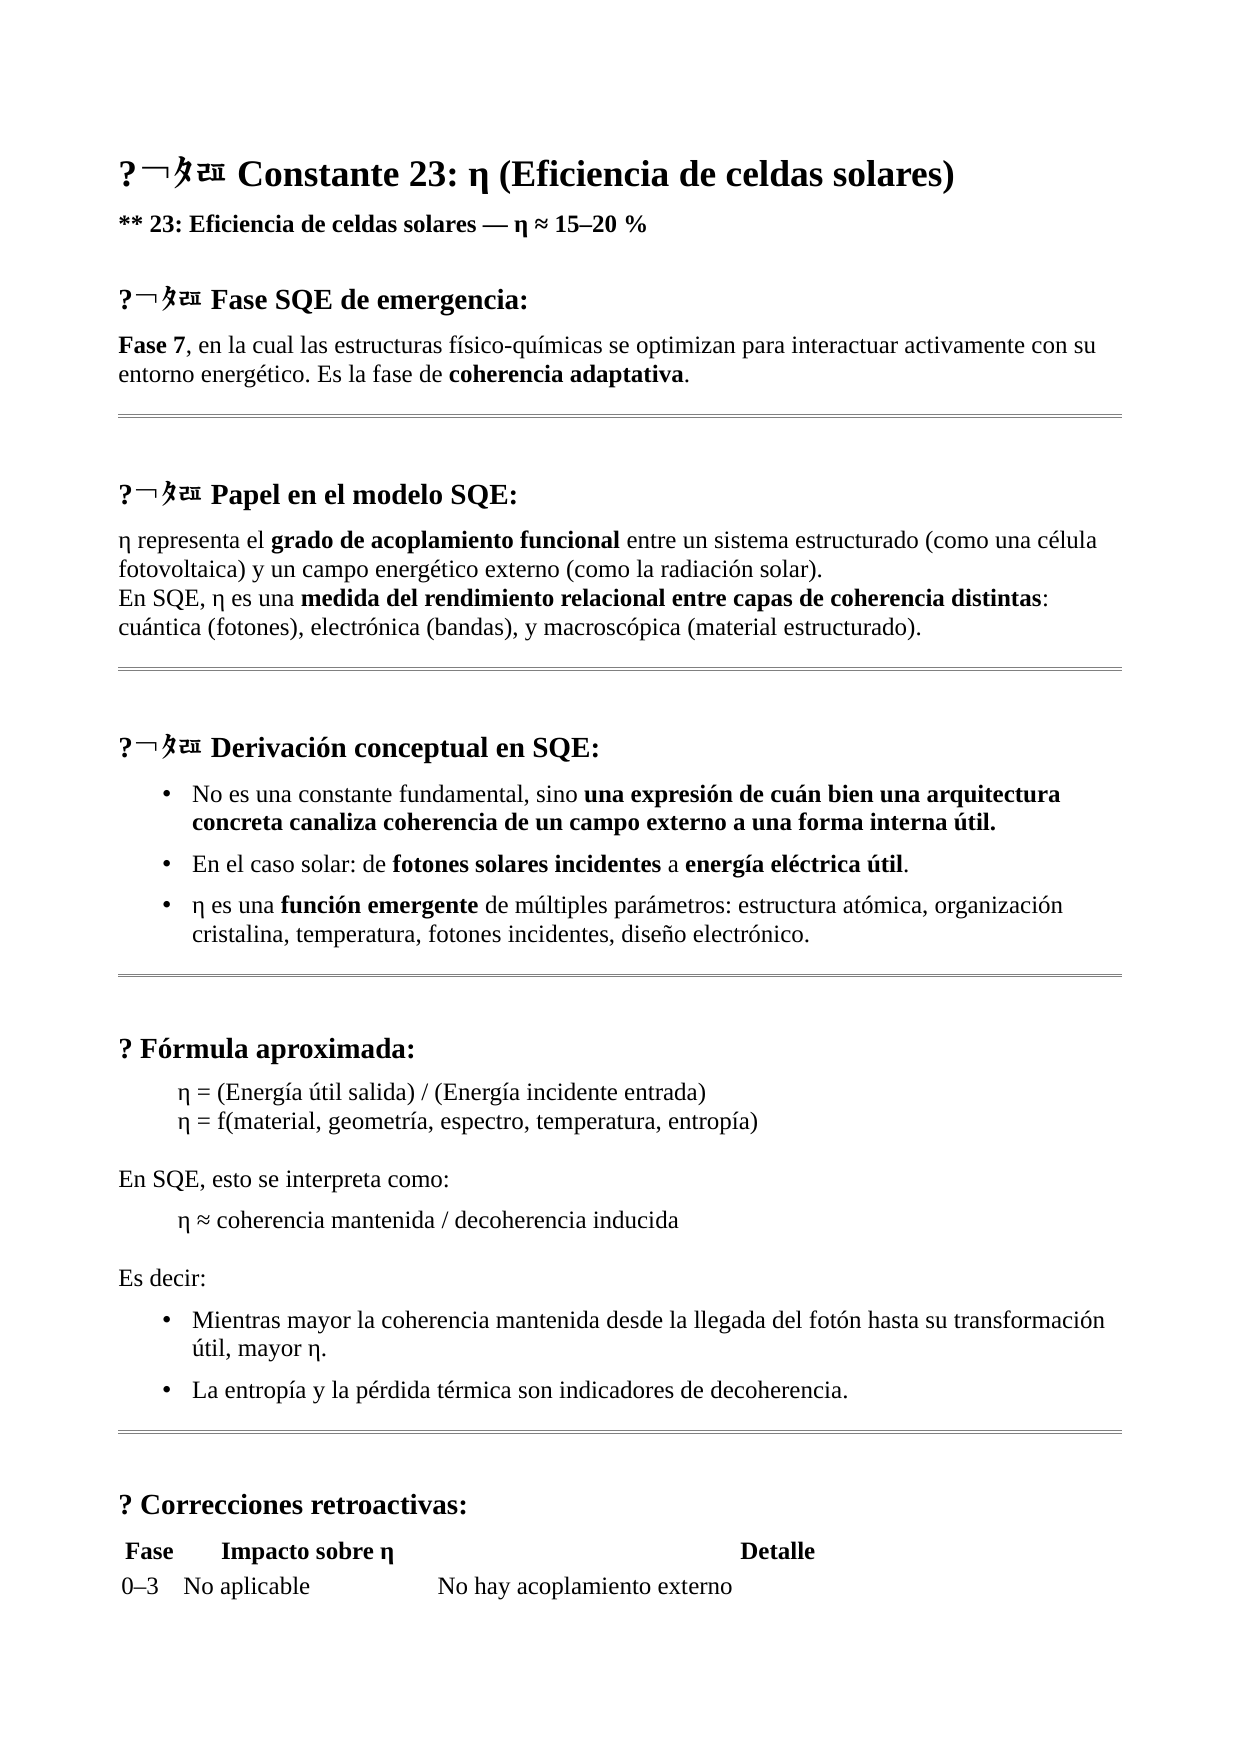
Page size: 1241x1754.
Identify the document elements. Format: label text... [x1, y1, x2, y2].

subtitle ? Correcciones retroactivas: [118, 1487, 1122, 1521]
list No es una constante fundamental, sino una expresión de cuán bien una arquitectura concreta canaliza coherencia de un campo externo a una forma interna útil. [162, 779, 1122, 836]
text η = (Energía útil salida) / (Energía incidente entrada) η = f(material, geometría, espectro, temperatura, entropía) [177, 1077, 1063, 1134]
text η ≈ coherencia mantenida / decoherencia inducida [177, 1205, 1063, 1234]
subtitle ?￢ﾀﾯFase SQE de emergencia: [118, 276, 1122, 318]
table_header Fase [118, 1533, 180, 1568]
subtitle ?￢ﾀﾯPapel en el modelo SQE: [118, 471, 1122, 513]
table_cell 0–3 [118, 1568, 180, 1602]
subtitle ?￢ﾀﾯConstante 23: η (Eficiencia de celdas solares) [118, 143, 1122, 197]
list La entropía y la pérdida térmica son indicadores de decoherencia. [162, 1375, 1122, 1403]
text Es decir: [118, 1263, 1122, 1292]
list η es una función emergente de múltiples parámetros: estructura atómica, organización cristalina, temperatura, fotones incidentes, diseño electrónico. [162, 890, 1122, 947]
list En el caso solar: de fotones solares incidentes a energía eléctrica útil. [162, 849, 1122, 877]
text ** 23: Eficiencia de celdas solares — η ≈ 15–20 % [118, 209, 1122, 238]
text η representa el grado de acoplamiento funcional entre un sistema estructurado (como una célula fotovoltaica) y un campo energético externo (como la radiación solar). En SQE, η es una medida del rendimiento relacional entre capas de coherencia distintas: cuántica (fotones), electrónica (bandas), y macroscópica (material estructurado). [118, 526, 1122, 641]
text En SQE, esto se interpreta como: [118, 1164, 1122, 1193]
table_cell No hay acoplamiento externo [435, 1568, 1121, 1602]
text Fase 7, en la cual las estructuras físico-químicas se optimizan para interactuar activamente con su entorno energético. Es la fase de coherencia adaptativa. [118, 330, 1122, 388]
table_header Detalle [435, 1533, 1121, 1568]
subtitle ?￢ﾀﾯDerivación conceptual en SQE: [118, 724, 1122, 766]
subtitle ? Fórmula aproximada: [118, 1031, 1122, 1064]
table_cell No aplicable [180, 1568, 434, 1602]
table_header Impacto sobre η [180, 1533, 434, 1568]
list Mientras mayor la coherencia mantenida desde la llegada del fotón hasta su transformación útil, mayor η. [162, 1305, 1122, 1362]
